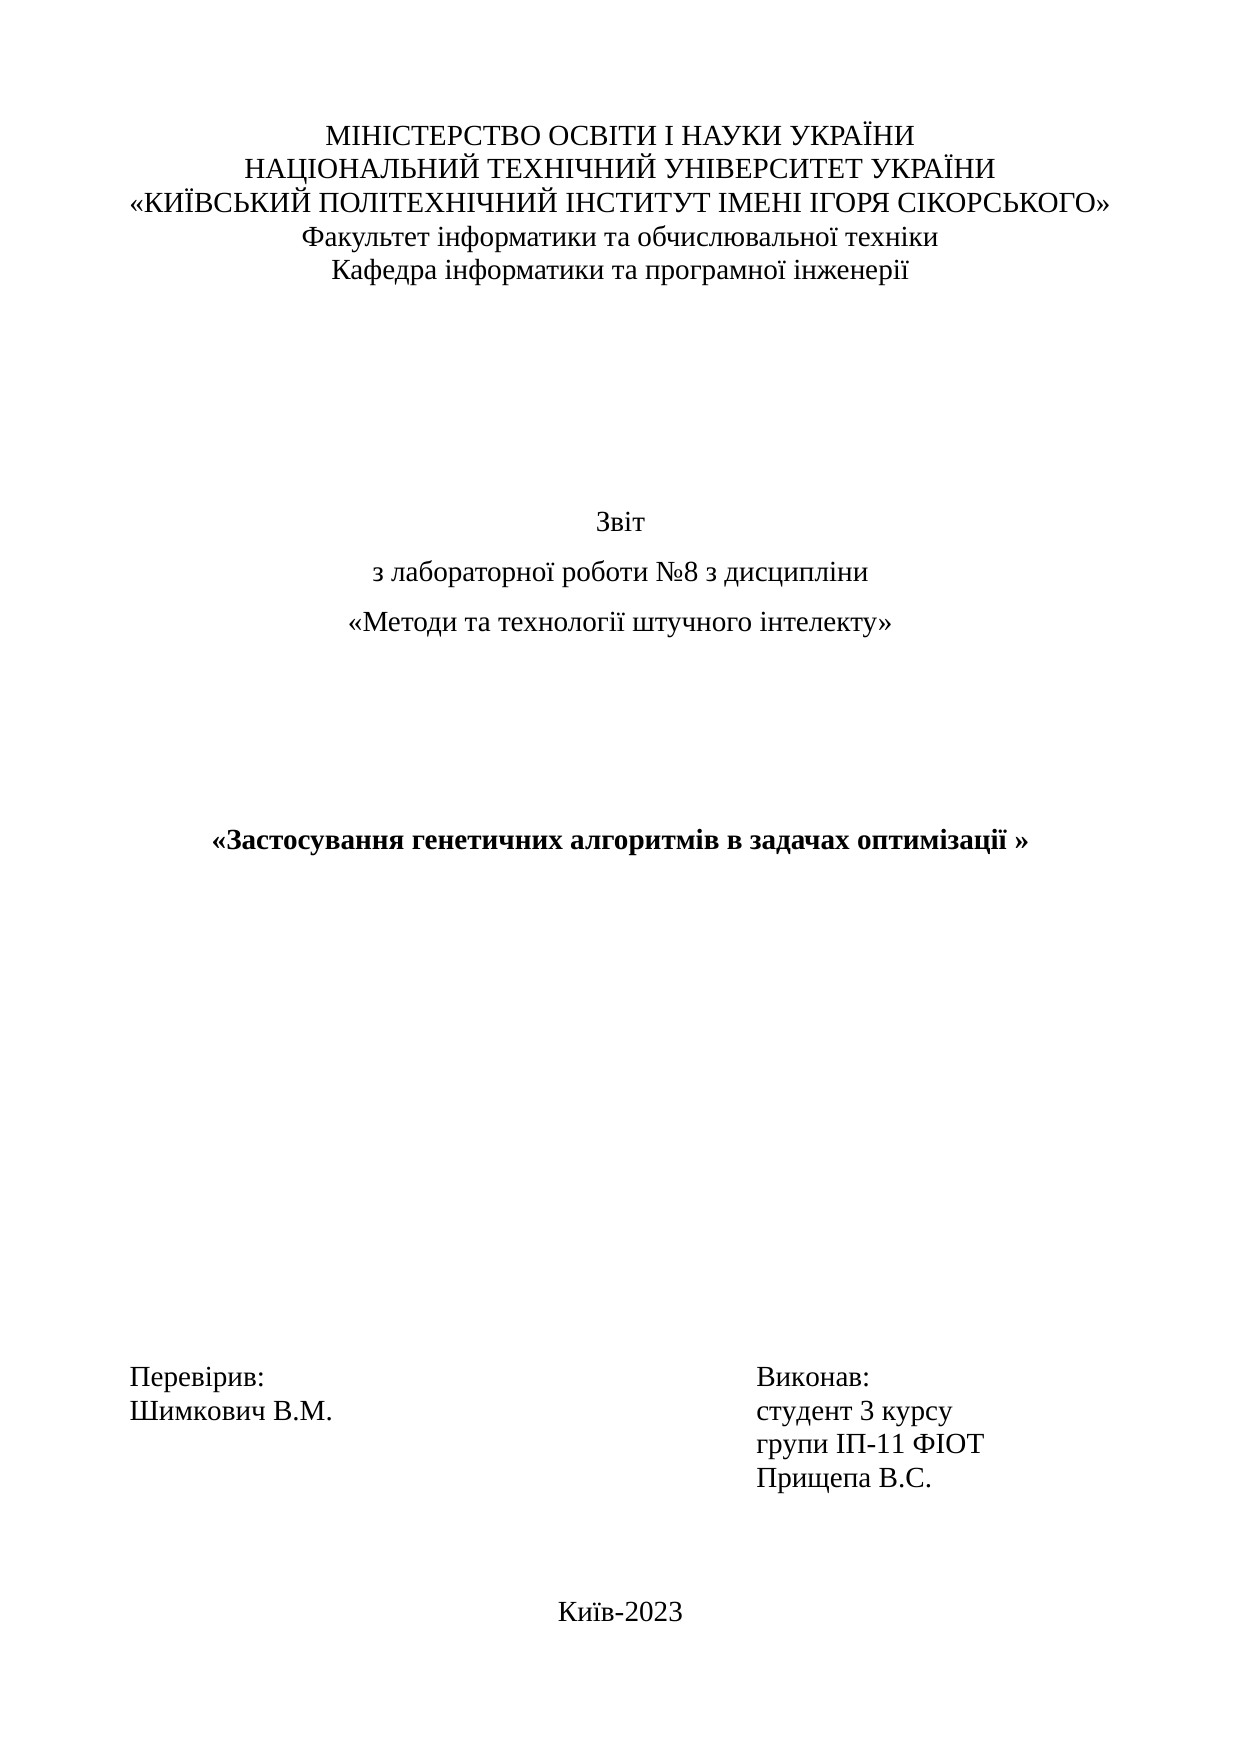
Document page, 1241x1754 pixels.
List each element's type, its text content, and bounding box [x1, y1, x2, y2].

text Київ-2023 [118, 1594, 1122, 1627]
text НАЦІОНАЛЬНИЙ ТЕХНІЧНИЙ УНІВЕРСИТЕТ УКРАЇНИ [118, 152, 1122, 185]
text Факультет інформатики та обчислювальної техніки [118, 219, 1122, 252]
table_header Виконав: студент 3 курсу групи ІП-11 ФІОТ Прищепа В.С. [745, 1359, 1063, 1560]
text Звіт [118, 504, 1122, 537]
text «Застосування генетичних алгоритмів в задачах оптимізації » [118, 822, 1122, 856]
text Кафедра інформатики та програмної інженерії [118, 252, 1122, 286]
text МІНІСТЕРСТВО ОСВІТИ І НАУКИ УКРАЇНИ [118, 118, 1122, 152]
text з лабораторної роботи №8 з дисципліни [118, 554, 1122, 588]
table_header Перевірив: Шимкович В.М. [118, 1359, 745, 1560]
text «Методи та технології штучного інтелекту» [118, 604, 1122, 638]
text «КИЇВСЬКИЙ ПОЛІТЕХНІЧНИЙ ІНСТИТУТ ІМЕНІ ІГОРЯ СІКОРСЬКОГО» [118, 185, 1122, 219]
